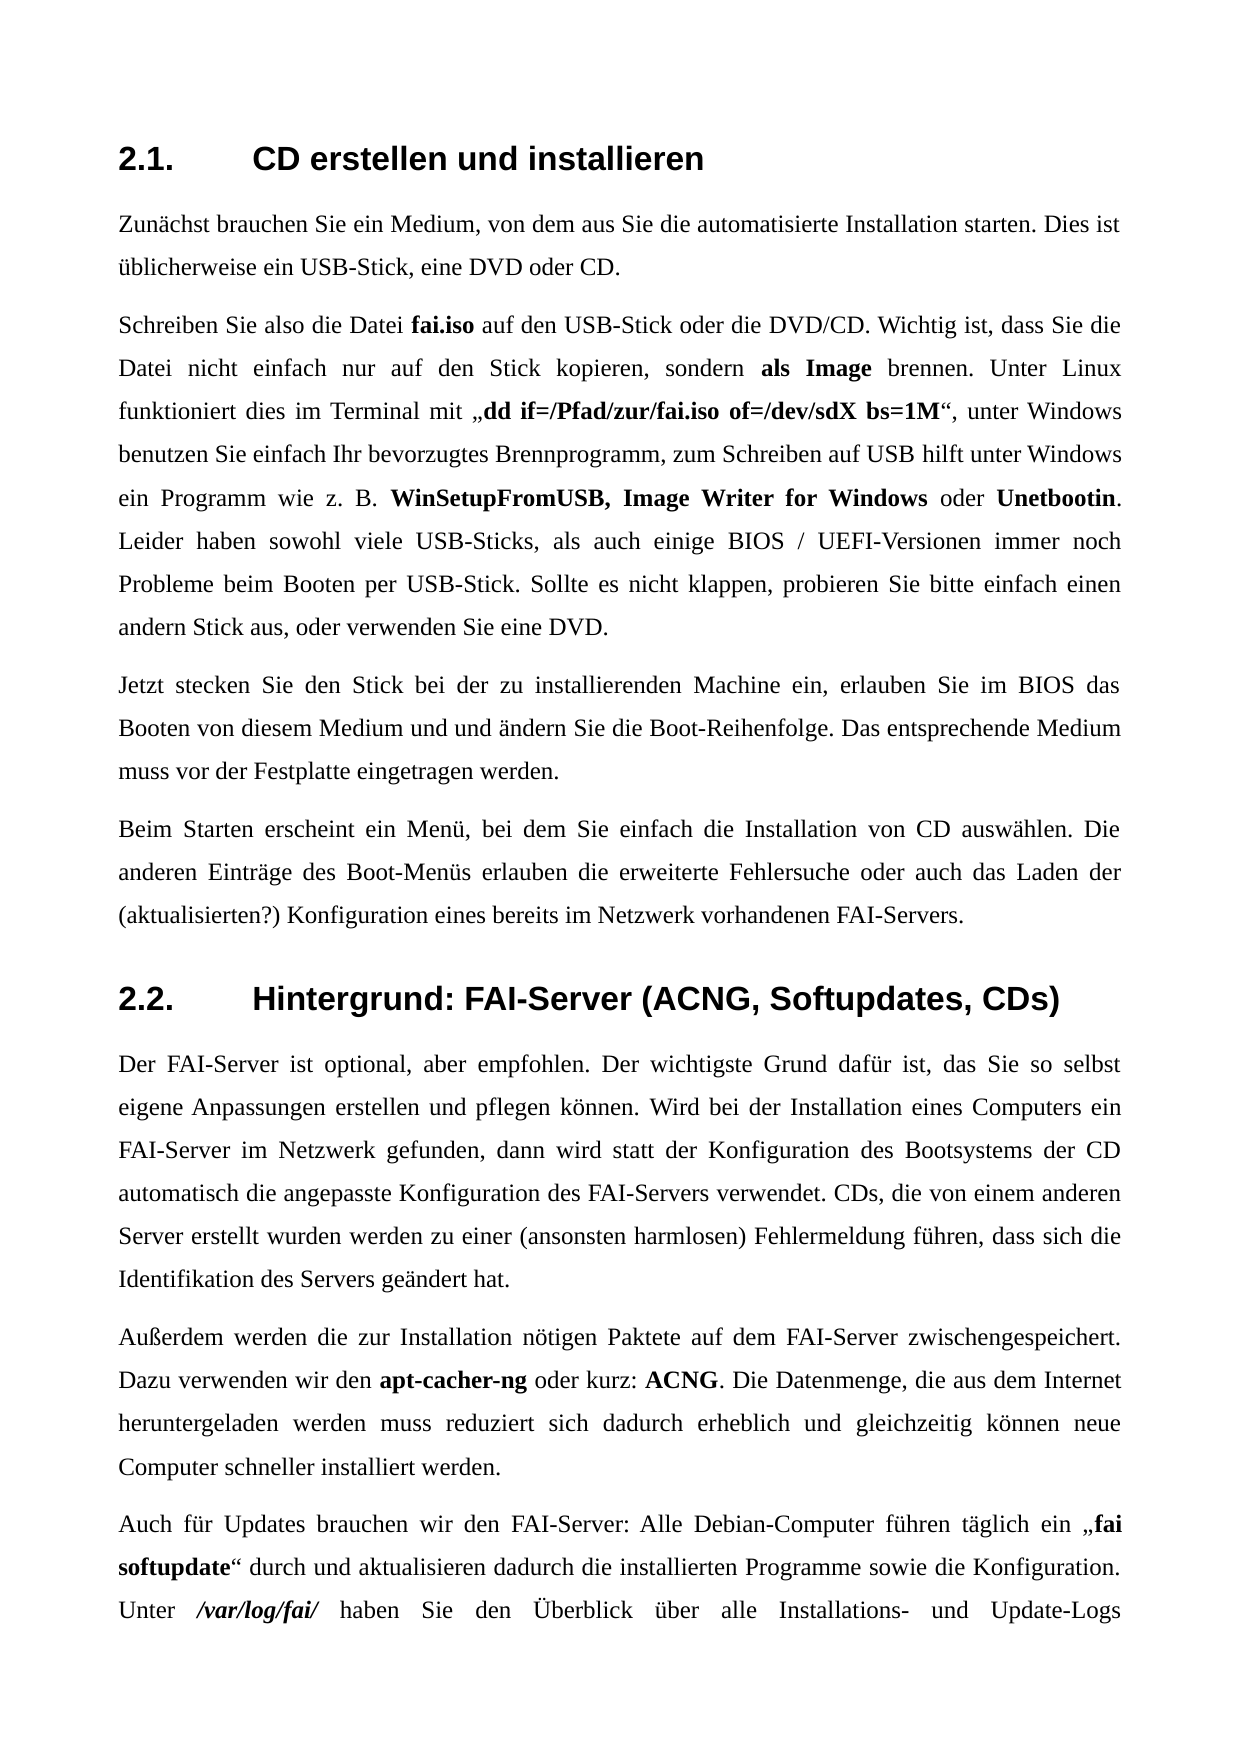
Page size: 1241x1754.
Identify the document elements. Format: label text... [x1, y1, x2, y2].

subtitle CD erstellen und installieren [118, 139, 1122, 178]
text Schreiben Sie also die Datei fai.iso auf den USB-Stick oder die DVD/CD. Wichtig ist, dass Sie die Datei nicht einfach nur auf den Stick kopieren, sondern als Image brennen. Unter Linux funktioniert dies im Terminal mit „dd if=/Pfad/zur/fai.iso of=/dev/sdX bs=1M“, unter Windows benutzen Sie einfach Ihr bevorzugtes Brennprogramm, zum Schreiben auf USB hilft unter Windows ein Programm wie z. B. WinSetupFromUSB, Image Writer for Windows oder Unetbootin. Leider haben sowohl viele USB-Sticks, als auch einige BIOS / UEFI-Versionen immer noch Probleme beim Booten per USB-Stick. Sollte es nicht klappen, probieren Sie bitte einfach einen andern Stick aus, oder verwenden Sie eine DVD. [118, 310, 1122, 641]
text Auch für Updates brauchen wir den FAI-Server: Alle Debian-Computer führen täglich ein „fai softupdate“ durch und aktualisieren dadurch die installierten Programme sowie die Konfiguration. Unter /var/log/fai/ haben Sie den Überblick über alle Installations- und Update-Logs [118, 1509, 1122, 1624]
text Zunächst brauchen Sie ein Medium, von dem aus Sie die automatisierte Installation starten. Dies ist üblicherweise ein USB-Stick, eine DVD oder CD. [118, 209, 1122, 281]
text Beim Starten erscheint ein Menü, bei dem Sie einfach die Installation von CD auswählen. Die anderen Einträge des Boot-Menüs erlauben die erweiterte Fehlersuche oder auch das Laden der (aktualisierten?) Konfiguration eines bereits im Netzwerk vorhandenen FAI-Servers. [118, 814, 1122, 929]
text Jetzt stecken Sie den Stick bei der zu installierenden Machine ein, erlauben Sie im BIOS das Booten von diesem Medium und und ändern Sie die Boot-Reihenfolge. Das entsprechende Medium muss vor der Festplatte eingetragen werden. [118, 670, 1122, 785]
text Außerdem werden die zur Installation nötigen Paktete auf dem FAI-Server zwischengespeichert. Dazu verwenden wir den apt-cacher-ng oder kurz: ACNG. Die Datenmenge, die aus dem Internet heruntergeladen werden muss reduziert sich dadurch erheblich und gleichzeitig können neue Computer schneller installiert werden. [118, 1322, 1122, 1480]
subtitle Hintergrund: FAI-Server (ACNG, Softupdates, CDs) [118, 978, 1122, 1017]
text Der FAI-Server ist optional, aber empfohlen. Der wichtigste Grund dafür ist, das Sie so selbst eigene Anpassungen erstellen und pflegen können. Wird bei der Installation eines Computers ein FAI-Server im Netzwerk gefunden, dann wird statt der Konfiguration des Bootsystems der CD automatisch die angepasste Konfiguration des FAI-Servers verwendet. CDs, die von einem anderen Server erstellt wurden werden zu einer (ansonsten harmlosen) Fehlermeldung führen, dass sich die Identifikation des Servers geändert hat. [118, 1049, 1122, 1293]
